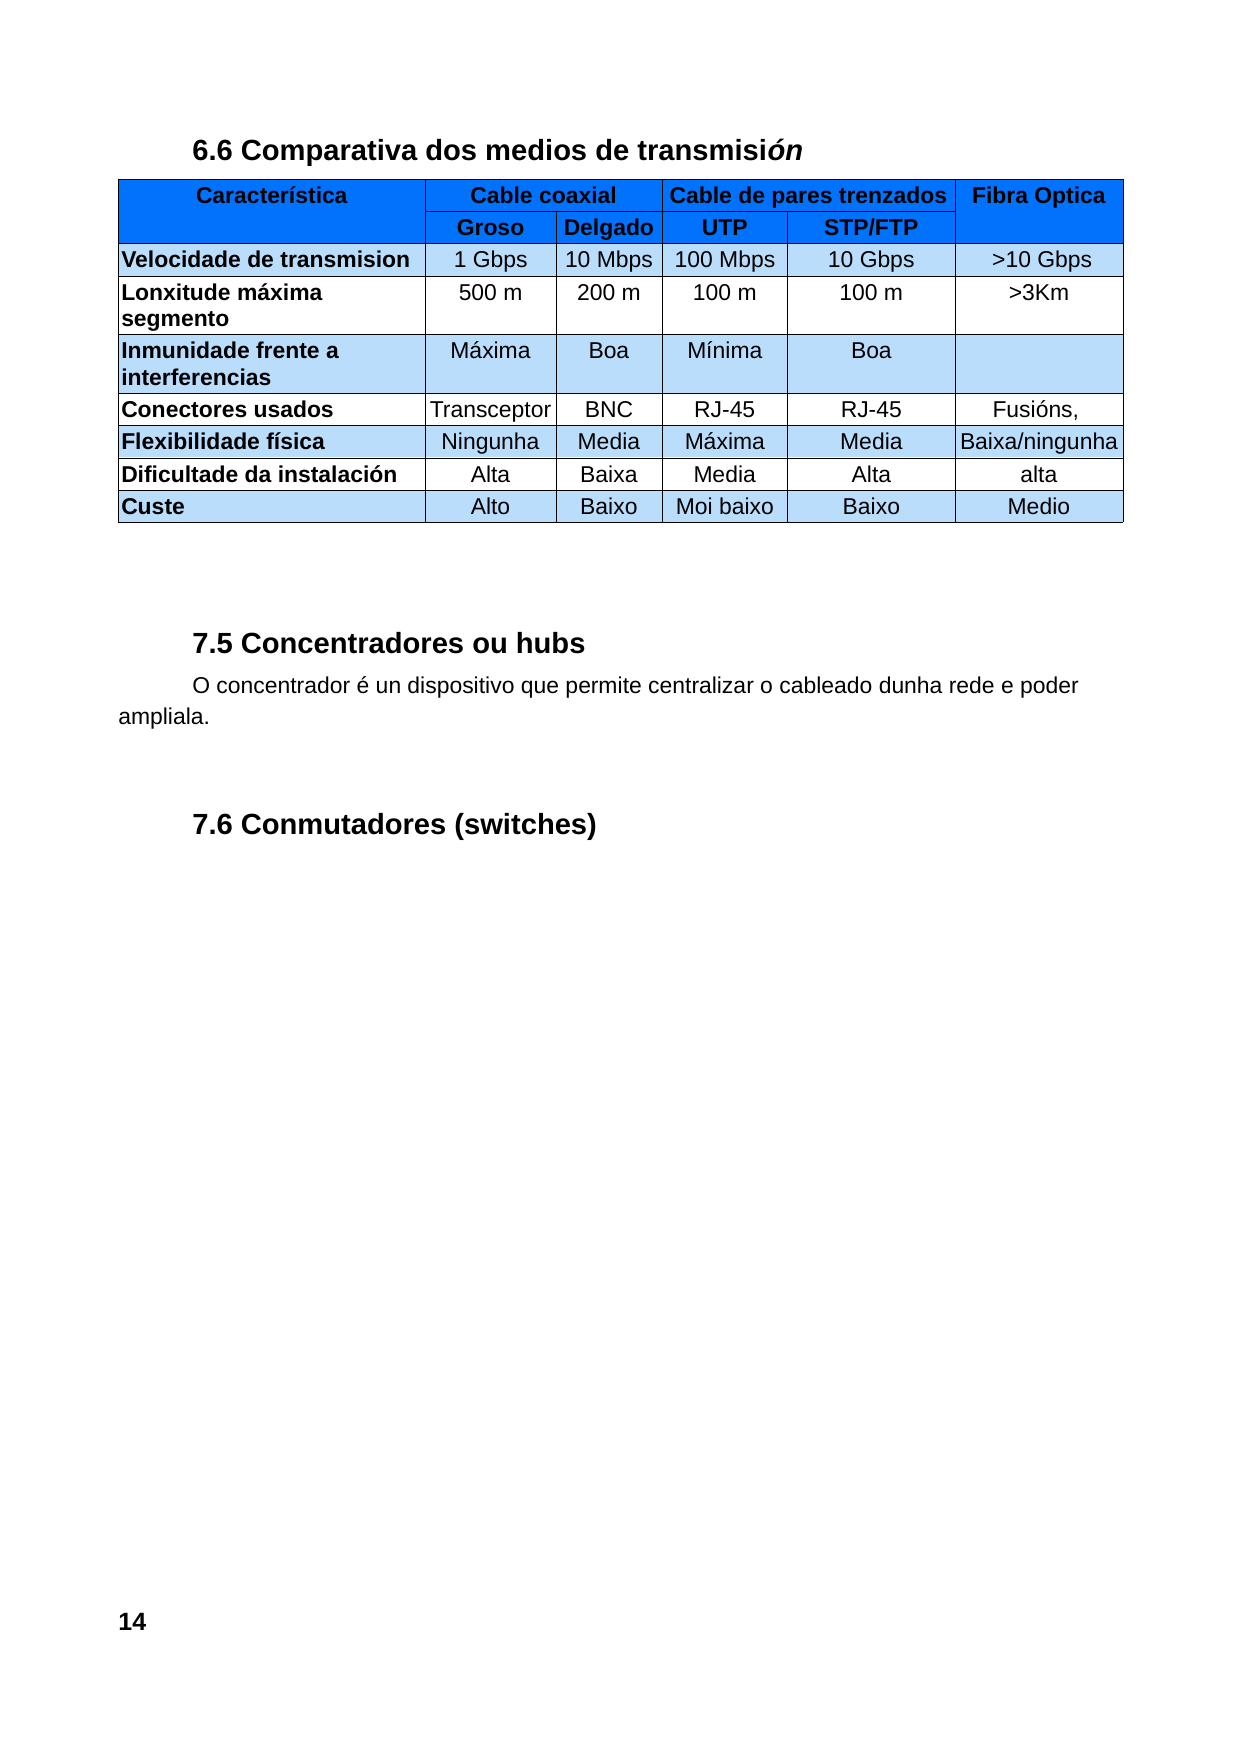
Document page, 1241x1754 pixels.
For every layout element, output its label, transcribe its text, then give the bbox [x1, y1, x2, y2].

table_cell 10 Gbps [788, 244, 955, 276]
table_cell 500 m [426, 277, 556, 334]
table_cell Baixo [557, 491, 662, 522]
table_cell Media [557, 426, 662, 457]
table_cell BNC [557, 394, 662, 425]
table_cell Media [788, 426, 955, 457]
table_cell Media [663, 459, 787, 490]
table_cell 10 Mbps [557, 244, 662, 276]
table_cell Máxima [426, 335, 556, 393]
table_header Cable coaxial [426, 180, 662, 211]
table_cell Baixa [557, 459, 662, 490]
table_cell RJ-45 [663, 394, 787, 425]
table_cell Baixo [788, 491, 955, 522]
table_cell Alta [426, 459, 556, 490]
table_cell alta [956, 459, 1123, 490]
text O concentrador é un dispositivo que permite centralizar o cableado dunha rede e poder ampliala. [118, 672, 1122, 729]
table_cell [956, 335, 1123, 393]
table_cell 200 m [557, 277, 662, 334]
subtitle 7.6 Conmutadores (switches) [118, 807, 1122, 840]
table_cell Alto [426, 491, 556, 522]
table_cell Conectores usados [119, 394, 425, 425]
table_cell Medio [956, 491, 1123, 522]
table_cell Custe [119, 491, 425, 522]
table_cell 1 Gbps [426, 244, 556, 276]
table_cell 100 m [663, 277, 787, 334]
table_cell Transceptor [426, 394, 556, 425]
table_cell Alta [788, 459, 955, 490]
subtitle 7.5 Concentradores ou hubs [118, 626, 1122, 660]
table_cell Fusións, [956, 394, 1123, 425]
table_cell Baixa/ningunha [956, 426, 1123, 457]
table_cell Velocidade de transmision [119, 244, 425, 276]
table_cell Groso [426, 212, 556, 243]
table_cell Lonxitude máxima segmento [119, 277, 425, 334]
table_cell Máxima [663, 426, 787, 457]
table_header Fibra Optica [956, 180, 1123, 243]
table_cell Delgado [557, 212, 662, 243]
table_cell UTP [663, 212, 787, 243]
table_cell Inmunidade frente a interferencias [119, 335, 425, 393]
table_cell Dificultade da instalación [119, 459, 425, 490]
table_cell 100 Mbps [663, 244, 787, 276]
table_cell Boa [788, 335, 955, 393]
subtitle 6.6 Comparativa dos medios de transmisión [118, 133, 1122, 166]
table_cell RJ-45 [788, 394, 955, 425]
table_cell Flexibilidade física [119, 426, 425, 457]
table_cell STP/FTP [788, 212, 955, 243]
table_cell Ningunha [426, 426, 556, 457]
table_cell Mínima [663, 335, 787, 393]
table_header Cable de pares trenzados [663, 180, 955, 211]
table_cell >10 Gbps [956, 244, 1123, 276]
table_header Característica [119, 180, 425, 243]
table_cell Boa [557, 335, 662, 393]
table_cell >3Km [956, 277, 1123, 334]
table_cell 100 m [788, 277, 955, 334]
table_cell Moi baixo [663, 491, 787, 522]
